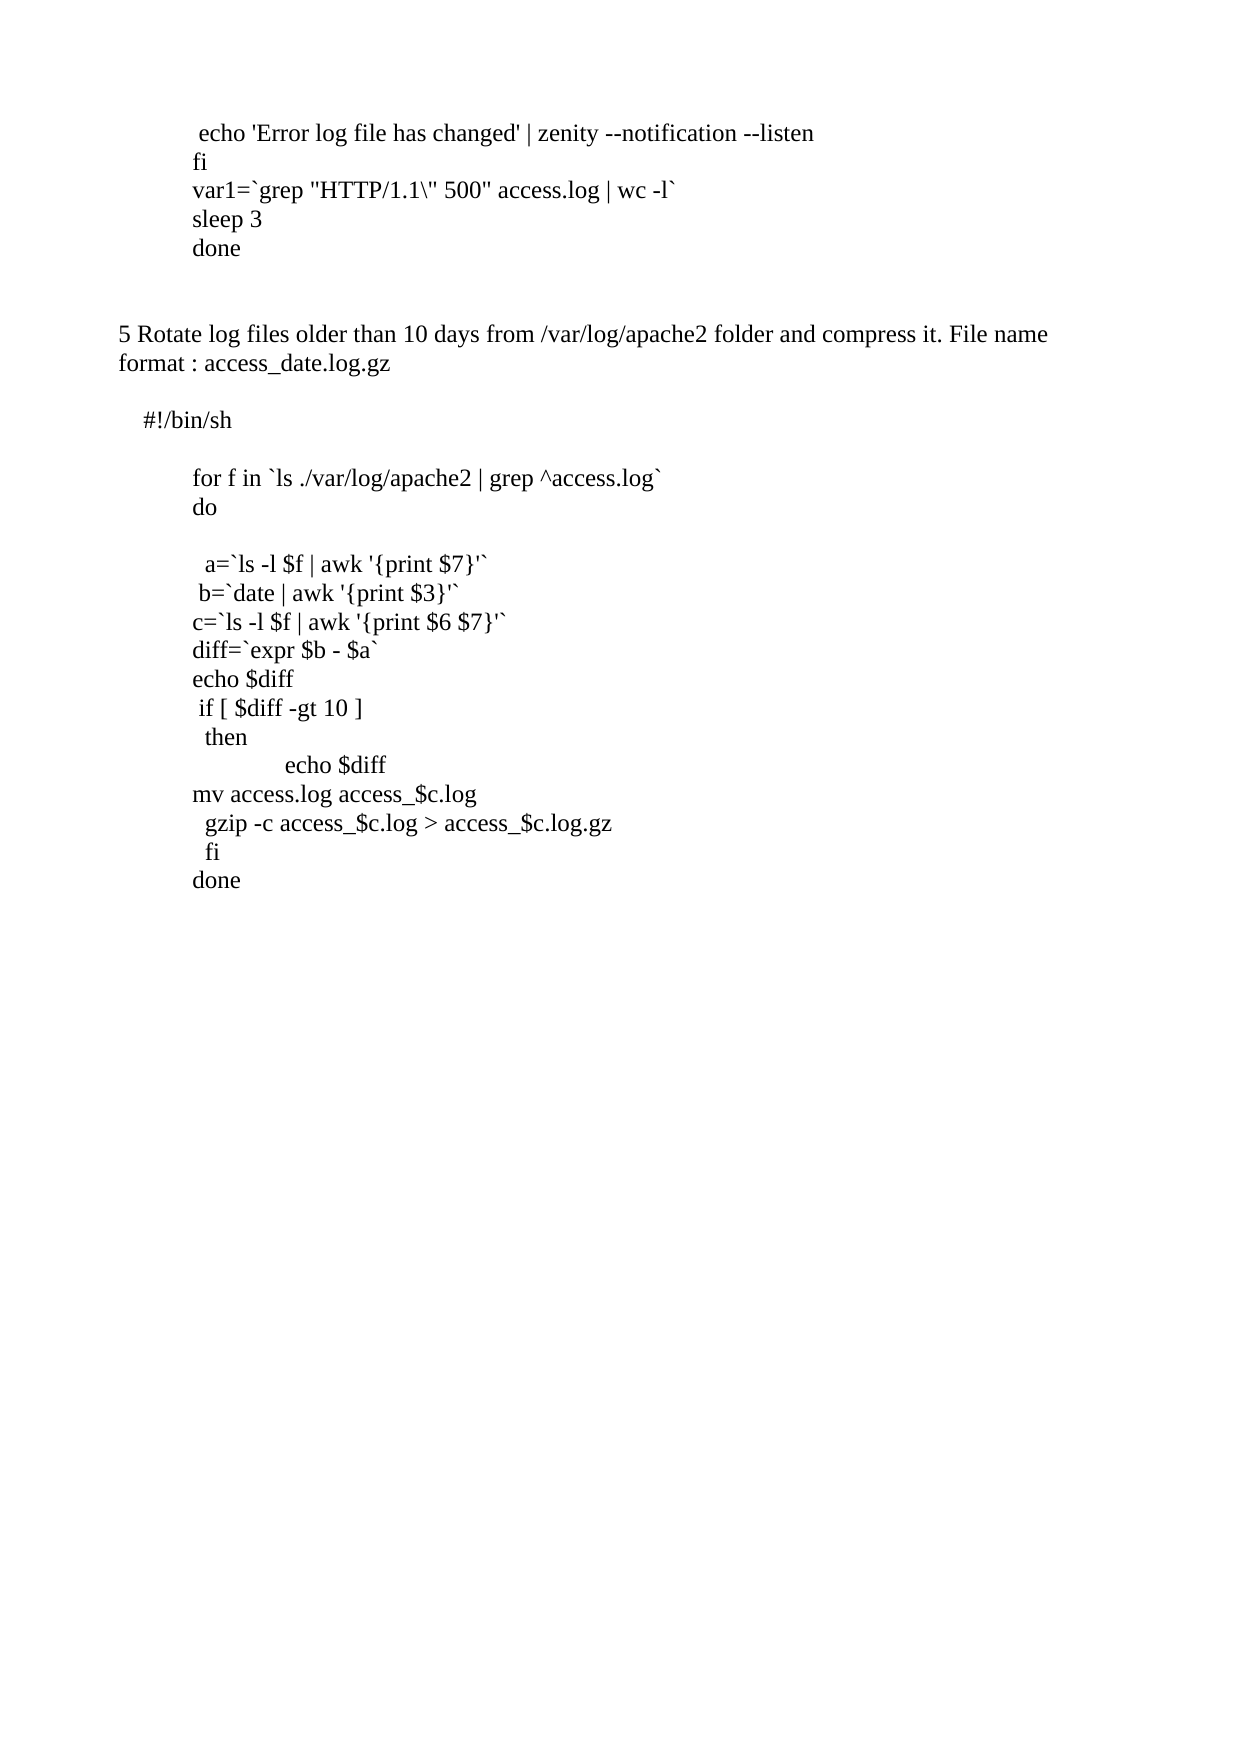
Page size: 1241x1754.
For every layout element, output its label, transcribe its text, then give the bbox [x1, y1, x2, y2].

text #!/bin/sh [118, 406, 1122, 434]
text echo 'Error log file has changed' | zenity --notification --listen [118, 118, 1122, 147]
text b=`date | awk '{print $3}'` [118, 578, 1122, 607]
text fi [118, 837, 1122, 866]
text then [118, 722, 1122, 751]
text mv access.log access_$c.log [118, 779, 1122, 808]
text fi [118, 147, 1122, 176]
text var1=`grep "HTTP/1.1\" 500" access.log | wc -l` [118, 176, 1122, 204]
text echo $diff [118, 751, 1122, 779]
text 5 Rotate log files older than 10 days from /var/log/apache2 folder and compress it. File name [118, 319, 1122, 348]
text sleep 3 [118, 204, 1122, 233]
text echo $diff [118, 664, 1122, 693]
text if [ $diff -gt 10 ] [118, 693, 1122, 722]
text done [118, 866, 1122, 894]
text gzip -c access_$c.log > access_$c.log.gz [118, 808, 1122, 837]
text c=`ls -l $f | awk '{print $6 $7}'` [118, 607, 1122, 636]
text diff=`expr $b - $a` [118, 636, 1122, 664]
text done [118, 233, 1122, 262]
text for f in `ls ./var/log/apache2 | grep ^access.log` [118, 463, 1122, 492]
text do [118, 492, 1122, 521]
text a=`ls -l $f | awk '{print $7}'` [118, 549, 1122, 578]
text format : access_date.log.gz [118, 348, 1122, 377]
